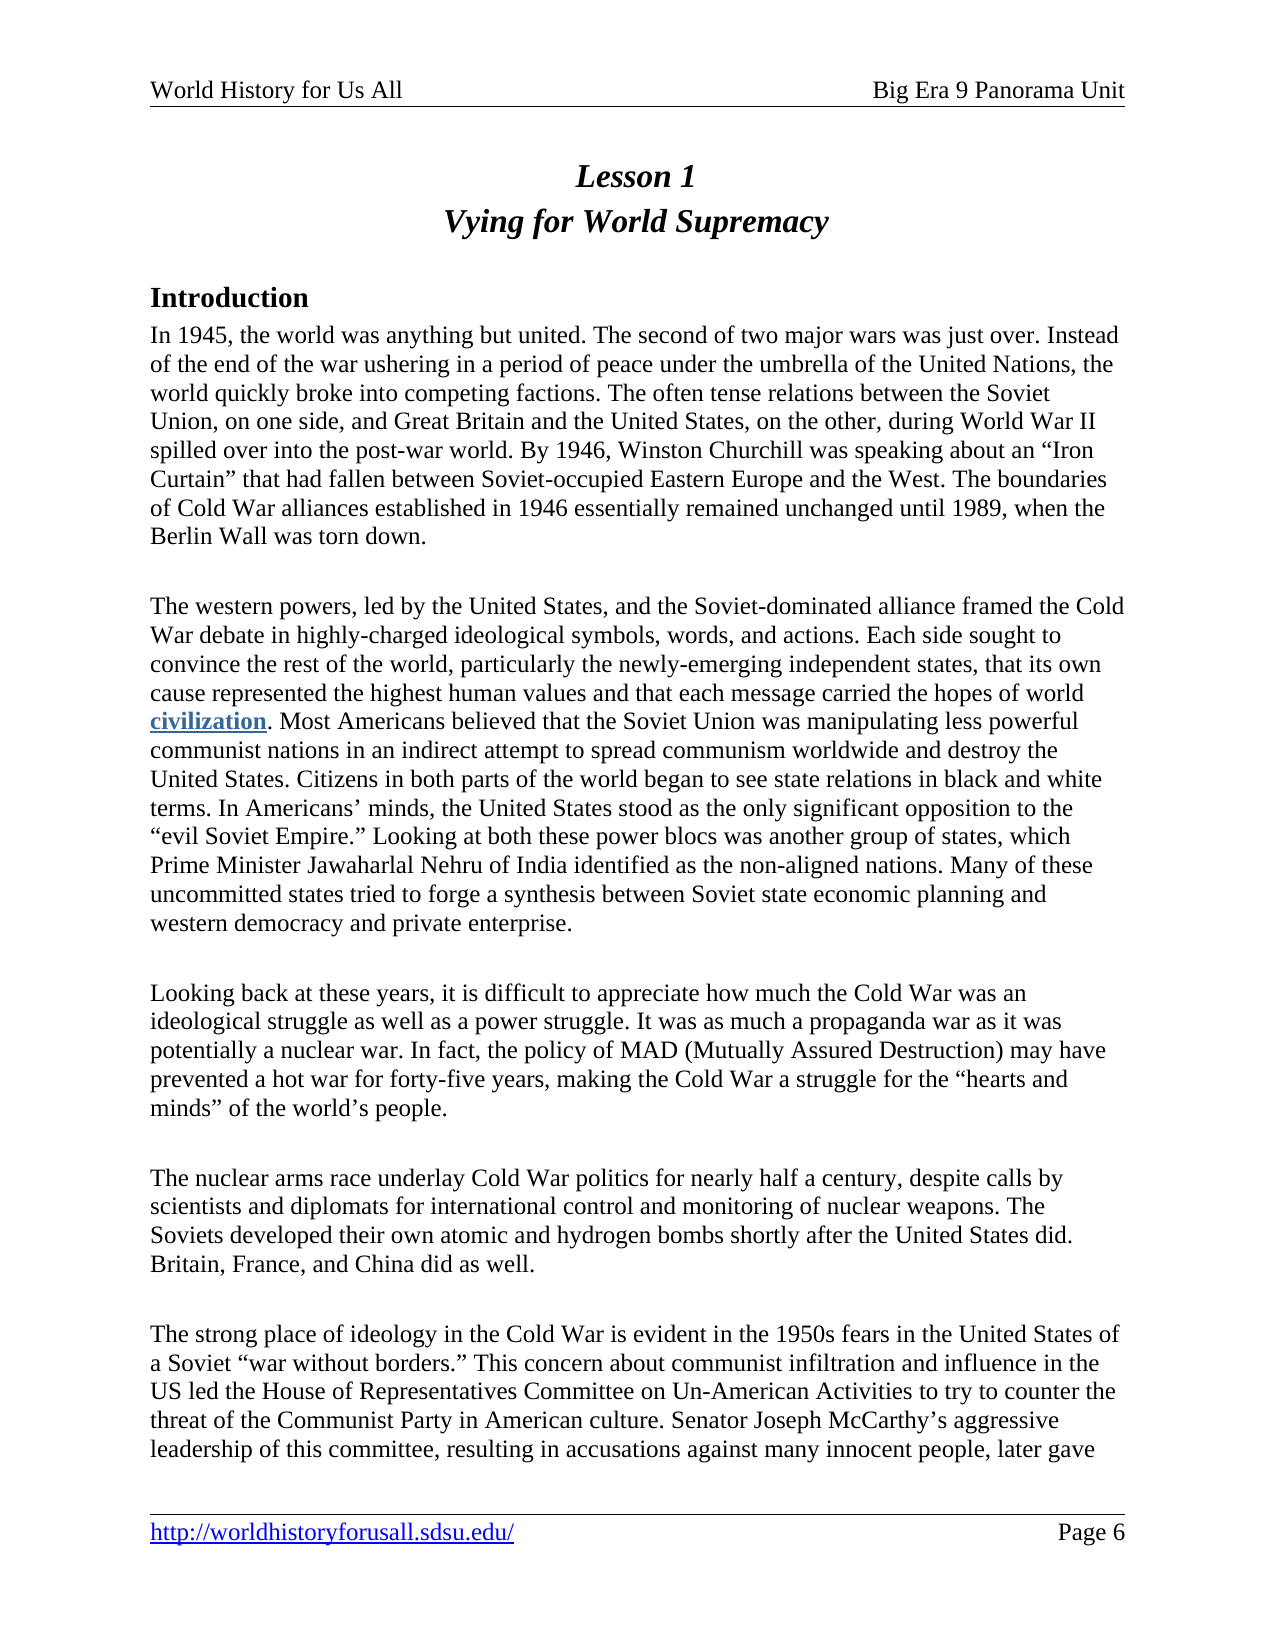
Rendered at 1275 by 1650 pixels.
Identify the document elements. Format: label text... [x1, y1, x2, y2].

subtitle Vying for World Supremacy [150, 201, 1125, 239]
text The nuclear arms race underlay Cold War politics for nearly half a century, despite calls by scientists and diplomats for international control and monitoring of nuclear weapons. The Soviets developed their own atomic and hydrogen bombs shortly after the United States did. Britain, France, and China did as well. [150, 1163, 1125, 1278]
text The western powers, led by the United States, and the Soviet-dominated alliance framed the Cold War debate in highly-charged ideological symbols, words, and actions. Each side sought to convince the rest of the world, particularly the newly-emerging independent states, that its own cause represented the highest human values and that each message carried the hopes of world civilization. Most Americans believed that the Soviet Union was manipulating less powerful communist nations in an indirect attempt to spread communism worldwide and destroy the United States. Citizens in both parts of the world began to see state relations in black and white terms. In Americans’ minds, the United States stood as the only significant opposition to the “evil Soviet Empire.” Looking at both these power blocs was another group of states, which Prime Minister Jawaharlal Nehru of India identified as the non-aligned nations. Many of these uncommitted states tried to forge a synthesis between Soviet state economic planning and western democracy and private enterprise. [150, 591, 1125, 936]
text The strong place of ideology in the Cold War is evident in the 1950s fears in the United States of a Soviet “war without borders.” This concern about communist infiltration and influence in the US led the House of Representatives Committee on Un-American Activities to try to counter the threat of the Communist Party in American culture. Senator Joseph McCarthy’s aggressive leadership of this committee, resulting in accusations against many innocent people, later gave [150, 1319, 1125, 1463]
text In 1945, the world was anything but united. The second of two major wars was just over. Instead of the end of the war ushering in a period of peace under the umbrella of the United Nations, the world quickly broke into competing factions. The often tense relations between the Soviet Union, on one side, and Great Britain and the United States, on the other, during World War II spilled over into the post-war world. By 1946, Winston Churchill was speaking about an “Iron Curtain” that had fallen between Soviet-occupied Eastern Europe and the West. The boundaries of Cold War alliances established in 1946 essentially remained unchanged until 1989, when the Berlin Wall was torn down. [150, 320, 1125, 550]
subtitle Introduction [150, 280, 1125, 314]
subtitle Lesson 1 [150, 156, 1125, 194]
text Looking back at these years, it is difficult to appreciate how much the Cold War was an ideological struggle as well as a power struggle. It was as much a propaganda war as it was potentially a nuclear war. In fact, the policy of MAD (Mutually Assured Destruction) may have prevented a hot war for forty-five years, making the Cold War a struggle for the “hearts and minds” of the world’s people. [150, 978, 1125, 1121]
